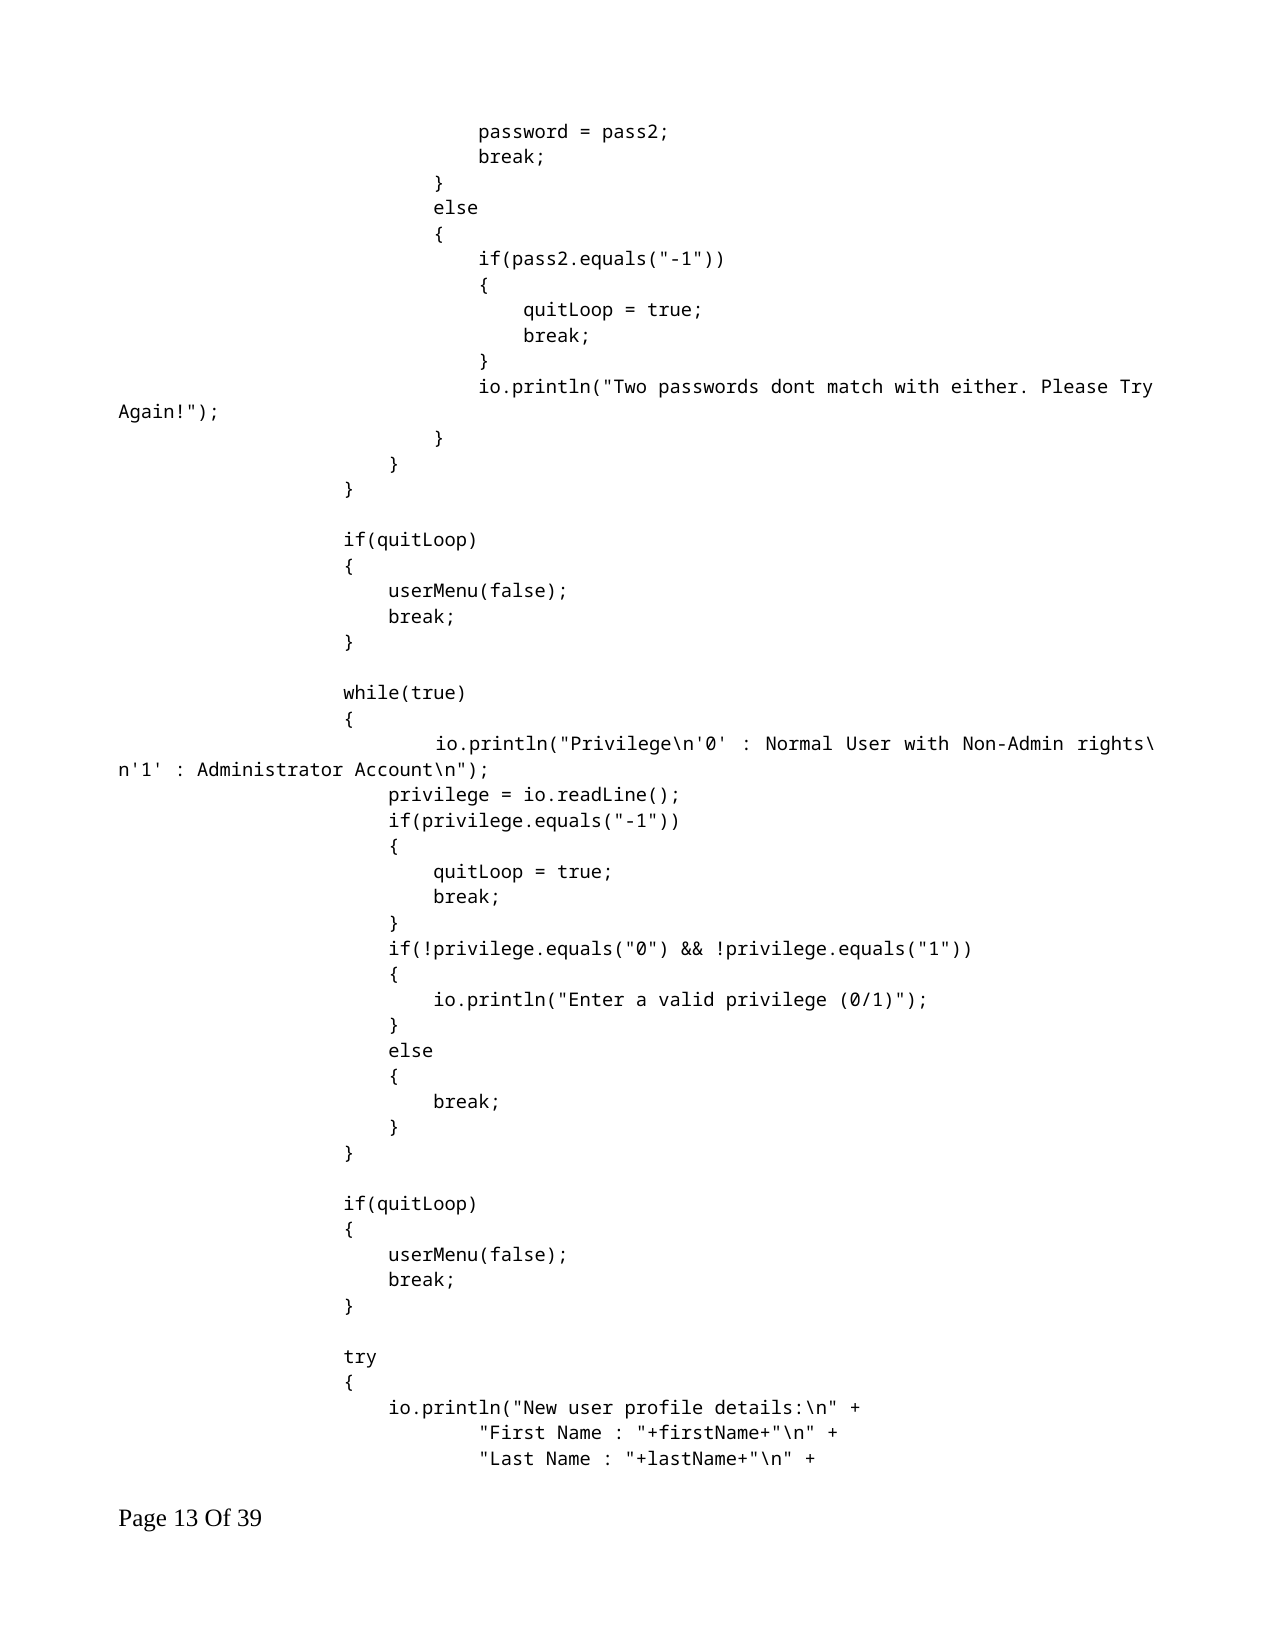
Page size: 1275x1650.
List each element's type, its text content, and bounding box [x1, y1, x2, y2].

text } [118, 909, 1157, 935]
text break; [118, 1267, 1157, 1292]
text if(!privilege.equals("0") && !privilege.equals("1")) [118, 935, 1157, 960]
text { [118, 833, 1157, 858]
text } [118, 169, 1157, 195]
text } [118, 628, 1157, 654]
text break; [118, 603, 1157, 628]
text userMenu(false); [118, 1241, 1157, 1267]
text if(privilege.equals("-1")) [118, 807, 1157, 833]
text { [118, 705, 1157, 731]
text } [118, 1292, 1157, 1318]
text { [118, 1216, 1157, 1241]
text io.println("Privilege\n'0' : Normal User with Non-Admin rights\n'1' : Administrator Account\n"); [118, 731, 1157, 782]
text break; [118, 1088, 1157, 1113]
text quitLoop = true; [118, 297, 1157, 322]
text quitLoop = true; [118, 858, 1157, 884]
text password = pass2; [118, 118, 1157, 144]
text if(quitLoop) [118, 526, 1157, 552]
text try [118, 1343, 1157, 1369]
text } [118, 1113, 1157, 1139]
text { [118, 220, 1157, 246]
text userMenu(false); [118, 577, 1157, 603]
text { [118, 960, 1157, 986]
text privilege = io.readLine(); [118, 782, 1157, 807]
text } [118, 348, 1157, 373]
text } [118, 475, 1157, 501]
text { [118, 1369, 1157, 1394]
text break; [118, 884, 1157, 909]
text "First Name : "+firstName+"\n" + [118, 1420, 1157, 1445]
text { [118, 1062, 1157, 1088]
text "Last Name : "+lastName+"\n" + [118, 1445, 1157, 1471]
text if(quitLoop) [118, 1190, 1157, 1216]
text break; [118, 322, 1157, 348]
text } [118, 1011, 1157, 1037]
text { [118, 271, 1157, 297]
text io.println("New user profile details:\n" + [118, 1394, 1157, 1420]
text { [118, 552, 1157, 577]
text io.println("Two passwords dont match with either. Please Try Again!"); [118, 373, 1157, 424]
text while(true) [118, 679, 1157, 705]
text } [118, 1139, 1157, 1164]
text } [118, 424, 1157, 450]
text } [118, 450, 1157, 475]
text break; [118, 144, 1157, 169]
text else [118, 195, 1157, 220]
text if(pass2.equals("-1")) [118, 246, 1157, 271]
text else [118, 1037, 1157, 1062]
text io.println("Enter a valid privilege (0/1)"); [118, 986, 1157, 1011]
